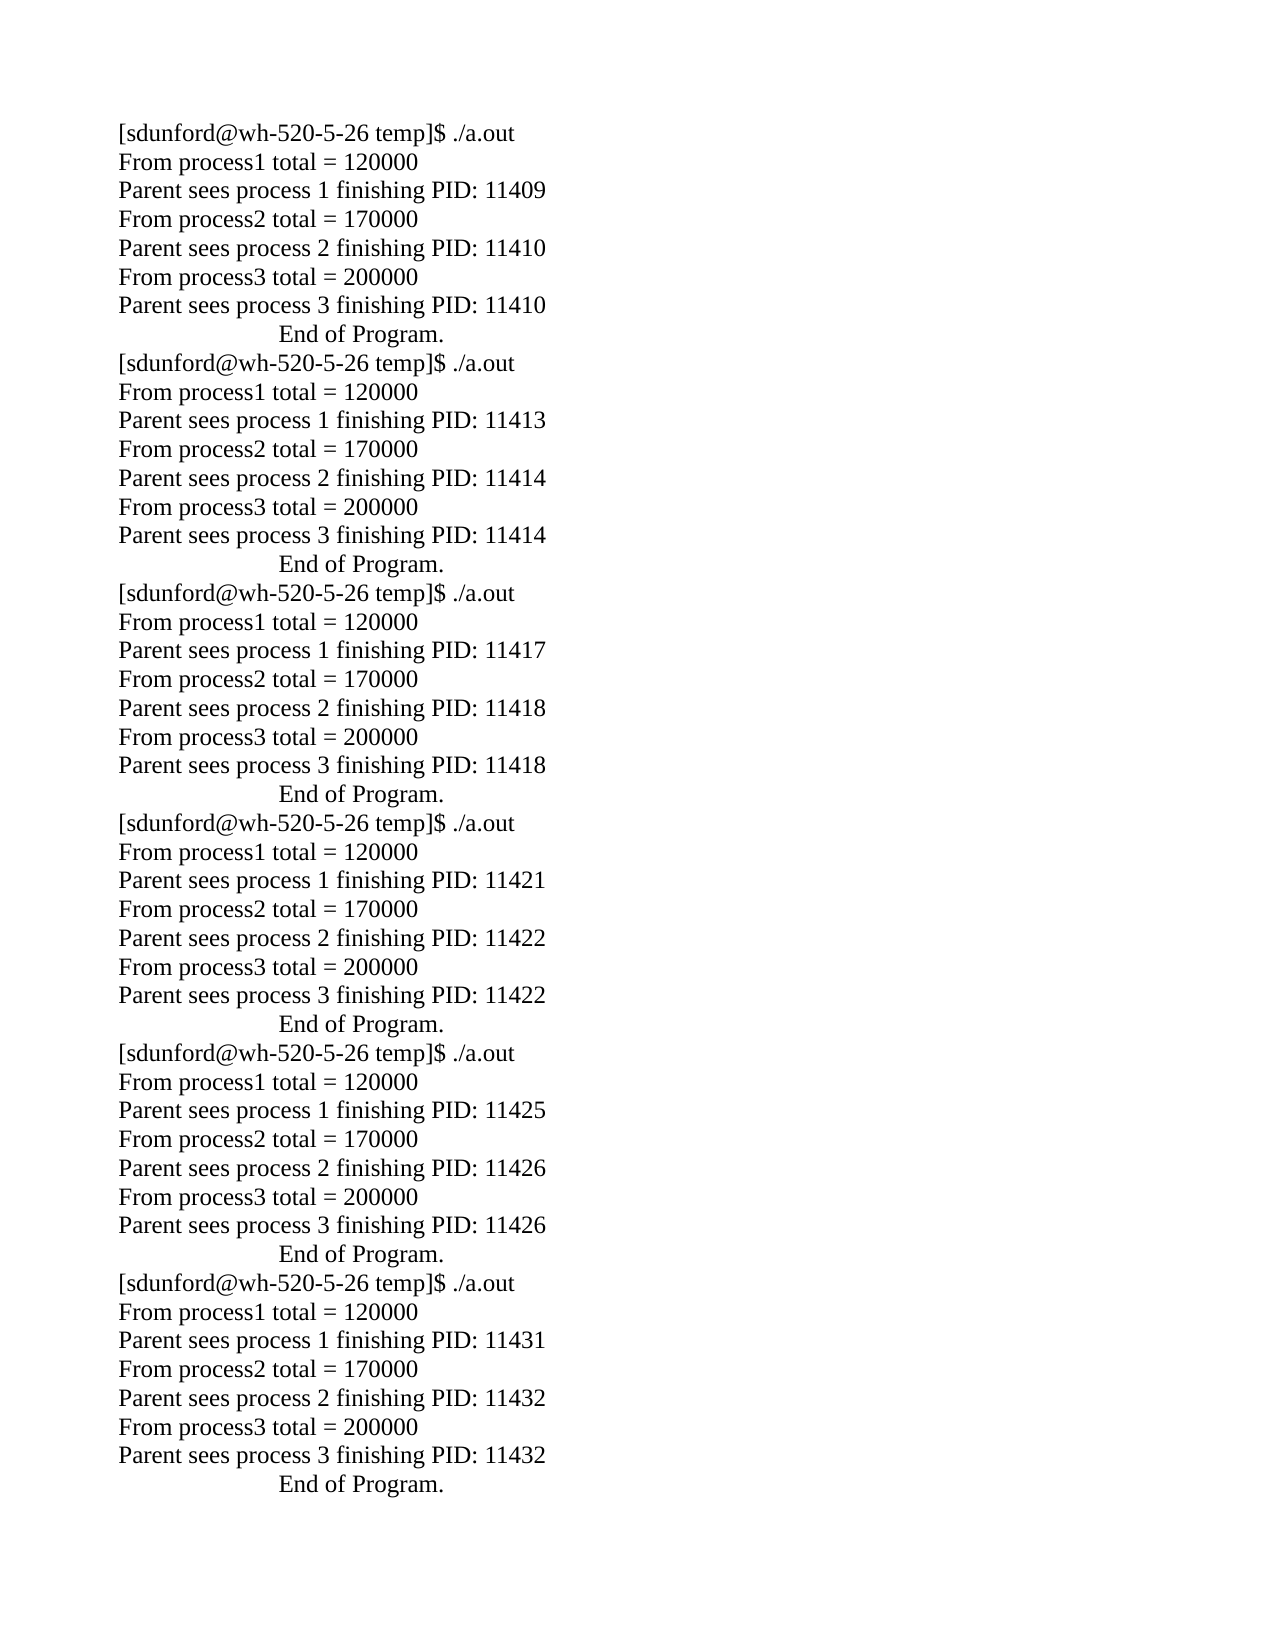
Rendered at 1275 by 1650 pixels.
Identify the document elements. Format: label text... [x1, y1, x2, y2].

text From process3 total = 200000 [118, 722, 1157, 751]
text From process3 total = 200000 [118, 1412, 1157, 1441]
text From process3 total = 200000 [118, 492, 1157, 521]
text From process1 total = 120000 [118, 147, 1157, 176]
text From process2 total = 170000 [118, 1124, 1157, 1153]
text Parent sees process 2 finishing PID: 11422 [118, 923, 1157, 952]
text From process3 total = 200000 [118, 1182, 1157, 1211]
text Parent sees process 3 finishing PID: 11422 [118, 981, 1157, 1009]
text Parent sees process 2 finishing PID: 11410 [118, 233, 1157, 262]
text Parent sees process 3 finishing PID: 11410 [118, 291, 1157, 319]
text From process1 total = 120000 [118, 1297, 1157, 1326]
text From process1 total = 120000 [118, 377, 1157, 406]
text [sdunford@wh-520-5-26 temp]$ ./a.out [118, 578, 1157, 607]
text From process1 total = 120000 [118, 607, 1157, 636]
text Parent sees process 3 finishing PID: 11414 [118, 521, 1157, 549]
text End of Program. [118, 1469, 1157, 1498]
text Parent sees process 2 finishing PID: 11418 [118, 693, 1157, 722]
text From process2 total = 170000 [118, 204, 1157, 233]
text Parent sees process 1 finishing PID: 11421 [118, 866, 1157, 894]
text From process1 total = 120000 [118, 837, 1157, 866]
text Parent sees process 3 finishing PID: 11432 [118, 1441, 1157, 1469]
text Parent sees process 1 finishing PID: 11413 [118, 406, 1157, 434]
text End of Program. [118, 1239, 1157, 1268]
text [sdunford@wh-520-5-26 temp]$ ./a.out [118, 808, 1157, 837]
text [sdunford@wh-520-5-26 temp]$ ./a.out [118, 1268, 1157, 1297]
text From process1 total = 120000 [118, 1067, 1157, 1096]
text Parent sees process 2 finishing PID: 11432 [118, 1383, 1157, 1412]
text From process2 total = 170000 [118, 1354, 1157, 1383]
text End of Program. [118, 549, 1157, 578]
text [sdunford@wh-520-5-26 temp]$ ./a.out [118, 1038, 1157, 1067]
text [sdunford@wh-520-5-26 temp]$ ./a.out [118, 348, 1157, 377]
text Parent sees process 1 finishing PID: 11409 [118, 176, 1157, 204]
text From process2 total = 170000 [118, 434, 1157, 463]
text Parent sees process 1 finishing PID: 11417 [118, 636, 1157, 664]
text End of Program. [118, 1009, 1157, 1038]
text From process2 total = 170000 [118, 664, 1157, 693]
text End of Program. [118, 319, 1157, 348]
text Parent sees process 2 finishing PID: 11426 [118, 1153, 1157, 1182]
text Parent sees process 1 finishing PID: 11425 [118, 1096, 1157, 1124]
text Parent sees process 3 finishing PID: 11418 [118, 751, 1157, 779]
text From process2 total = 170000 [118, 894, 1157, 923]
text End of Program. [118, 779, 1157, 808]
text From process3 total = 200000 [118, 262, 1157, 291]
text From process3 total = 200000 [118, 952, 1157, 981]
text Parent sees process 3 finishing PID: 11426 [118, 1211, 1157, 1239]
text Parent sees process 2 finishing PID: 11414 [118, 463, 1157, 492]
text Parent sees process 1 finishing PID: 11431 [118, 1326, 1157, 1354]
text [sdunford@wh-520-5-26 temp]$ ./a.out [118, 118, 1157, 147]
